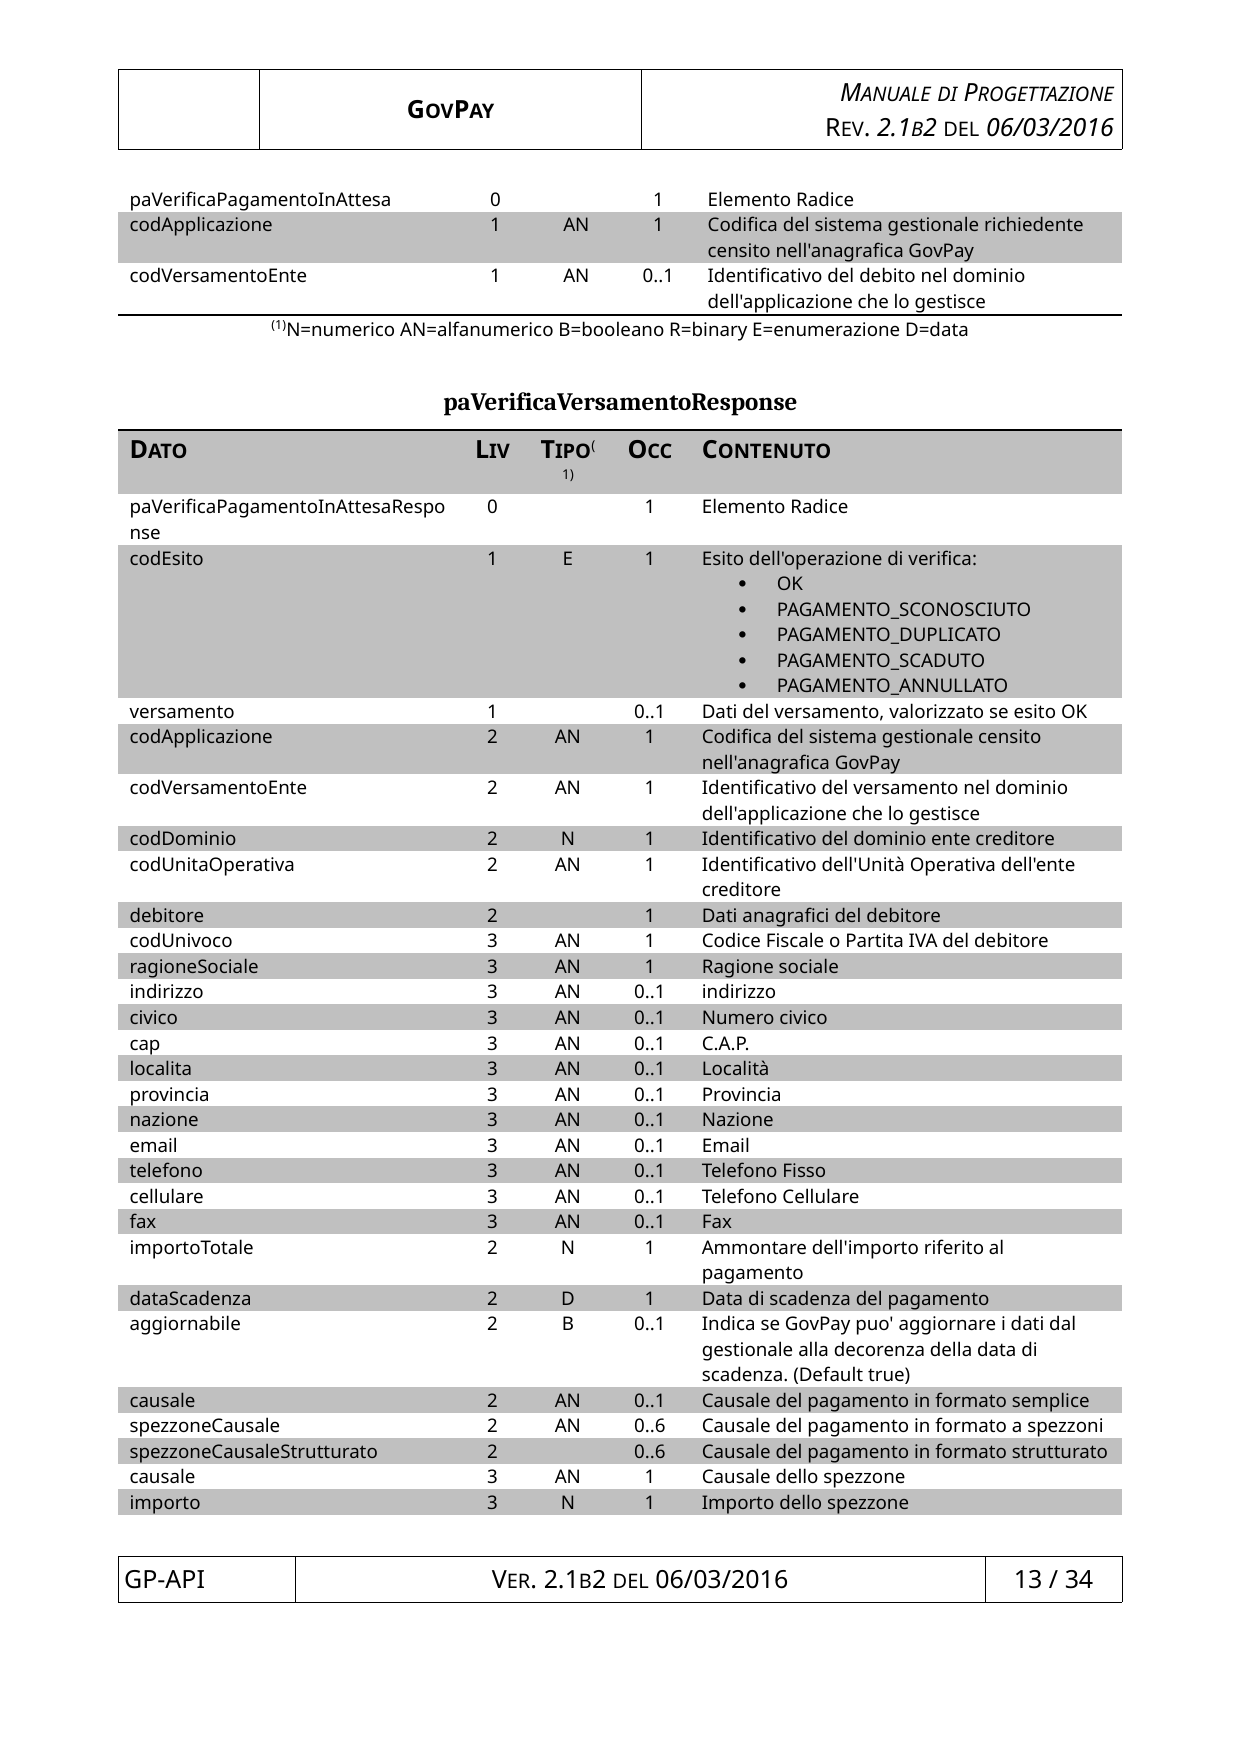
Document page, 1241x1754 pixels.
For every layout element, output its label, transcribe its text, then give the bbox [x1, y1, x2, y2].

table_cell Dati anagrafici del debitore [690, 902, 1122, 928]
table_cell Telefono Cellulare [690, 1183, 1122, 1208]
table_cell Indica se GovPay puo' aggiornare i dati dal gestionale alla decorenza della data di scadenza. (Default true) [690, 1311, 1122, 1387]
table_cell 0..1 [609, 1387, 690, 1413]
table_cell 1 [609, 724, 690, 774]
table_cell 1 [609, 928, 690, 953]
table_cell versamento [118, 698, 458, 723]
table_cell 1 [620, 186, 696, 212]
table_cell 1 [609, 1234, 690, 1285]
table_cell 1 [620, 212, 696, 263]
table_cell 3 [458, 928, 526, 953]
table_cell 1 [458, 212, 532, 263]
table_cell 1 [609, 1489, 690, 1515]
table_cell 0 [458, 186, 532, 212]
table_cell 3 [458, 1030, 526, 1055]
table_cell Email [690, 1132, 1122, 1157]
table_cell AN [526, 1004, 609, 1030]
table_cell causale [118, 1387, 458, 1413]
table_cell 1 [609, 953, 690, 979]
table_cell 0..1 [609, 1004, 690, 1030]
table_cell civico [118, 1004, 458, 1030]
table_cell 0..6 [609, 1438, 690, 1464]
table_cell AN [526, 1106, 609, 1132]
table_cell AN [532, 212, 620, 263]
table_cell 1 [458, 698, 526, 723]
table_cell 2 [458, 775, 526, 826]
table_cell codDominio [118, 826, 458, 851]
table_cell 2 [458, 826, 526, 851]
table_cell D [526, 1285, 609, 1311]
table_cell Data di scadenza del pagamento [690, 1285, 1122, 1311]
table_cell 1 [609, 1464, 690, 1489]
table_cell 2 [458, 1387, 526, 1413]
table_cell AN [526, 775, 609, 826]
table_cell codVersamentoEnte [118, 263, 458, 314]
table_cell Dati del versamento, valorizzato se esito OK [690, 698, 1122, 723]
table_cell 1 [458, 263, 532, 314]
table_cell Ammontare dell'importo riferito al pagamento [690, 1234, 1122, 1285]
table_cell cap [118, 1030, 458, 1055]
table_cell Numero civico [690, 1004, 1122, 1030]
table_cell 0..1 [609, 1081, 690, 1106]
table_cell Tipo(1) [526, 431, 609, 494]
table_cell C.A.P. [690, 1030, 1122, 1055]
table_cell cellulare [118, 1183, 458, 1208]
table_cell 2 [458, 1311, 526, 1387]
table_cell N [526, 826, 609, 851]
table_cell 3 [458, 953, 526, 979]
table_cell paVerificaPagamentoInAttesaResponse [118, 494, 458, 545]
table_cell importo [118, 1489, 458, 1515]
table_cell 0..1 [620, 263, 696, 314]
table_cell [526, 1438, 609, 1464]
table_cell 3 [458, 1464, 526, 1489]
table_cell [526, 902, 609, 928]
table_cell AN [526, 1387, 609, 1413]
table_cell Codice Fiscale o Partita IVA del debitore [690, 928, 1122, 953]
table_cell 1 [609, 494, 690, 545]
table_cell 2 [458, 851, 526, 902]
table_cell 0..1 [609, 1132, 690, 1157]
table_cell 3 [458, 1489, 526, 1515]
table_cell 1 [609, 775, 690, 826]
table_cell AN [526, 928, 609, 953]
table_cell 0..1 [609, 1209, 690, 1234]
table_cell dataScadenza [118, 1285, 458, 1311]
table_cell 0..1 [609, 979, 690, 1004]
table_cell Contenuto [690, 431, 1122, 494]
table_cell 0..1 [609, 1311, 690, 1387]
table_cell indirizzo [118, 979, 458, 1004]
table_cell email [118, 1132, 458, 1157]
table_cell 1 [609, 1285, 690, 1311]
table_cell Identificativo del debito nel dominio dell'applicazione che lo gestisce [696, 263, 1122, 314]
table_cell 1 [609, 902, 690, 928]
table_cell debitore [118, 902, 458, 928]
table_cell 0..1 [609, 1158, 690, 1183]
table_cell AN [526, 1209, 609, 1234]
table_cell causale [118, 1464, 458, 1489]
table_cell 1 [609, 826, 690, 851]
table_cell 1 [609, 545, 690, 698]
table_cell 1 [609, 851, 690, 902]
table_cell codApplicazione [118, 212, 458, 263]
table_cell Codifica del sistema gestionale censito nell'anagrafica GovPay [690, 724, 1122, 774]
table_cell [526, 698, 609, 723]
table_cell spezzoneCausaleStrutturato [118, 1438, 458, 1464]
table_cell 3 [458, 1106, 526, 1132]
table_cell telefono [118, 1158, 458, 1183]
table_cell AN [526, 1183, 609, 1208]
table_cell B [526, 1311, 609, 1387]
table_cell 3 [458, 1004, 526, 1030]
table_cell Località [690, 1055, 1122, 1081]
table_cell Importo dello spezzone [690, 1489, 1122, 1515]
table_cell 3 [458, 979, 526, 1004]
table_cell 3 [458, 1081, 526, 1106]
table_cell N [526, 1234, 609, 1285]
table_cell 3 [458, 1055, 526, 1081]
table_cell provincia [118, 1081, 458, 1106]
table_cell fax [118, 1209, 458, 1234]
table_cell Causale dello spezzone [690, 1464, 1122, 1489]
table_cell AN [526, 1464, 609, 1489]
table_cell 0..1 [609, 1183, 690, 1208]
table_cell aggiornabile [118, 1311, 458, 1387]
table_cell nazione [118, 1106, 458, 1132]
table_cell codEsito [118, 545, 458, 698]
table_cell 0 [458, 494, 526, 545]
table_cell Codifica del sistema gestionale richiedente censito nell'anagrafica GovPay [696, 212, 1122, 263]
table_cell 2 [458, 1234, 526, 1285]
table_cell 1 [458, 545, 526, 698]
table_cell AN [526, 979, 609, 1004]
table_cell Elemento Radice [690, 494, 1122, 545]
table_cell 2 [458, 1438, 526, 1464]
table_cell AN [526, 1132, 609, 1157]
text (1)N=numerico AN=alfanumerico B=booleano R=binary E=enumerazione D=data [118, 316, 1122, 341]
table_cell Liv [458, 431, 526, 494]
table_cell AN [526, 851, 609, 902]
table_cell 3 [458, 1183, 526, 1208]
table_cell Fax [690, 1209, 1122, 1234]
table_cell ragioneSociale [118, 953, 458, 979]
table_cell Occ [609, 431, 690, 494]
table_cell codApplicazione [118, 724, 458, 774]
table_cell codVersamentoEnte [118, 775, 458, 826]
table_cell Nazione [690, 1106, 1122, 1132]
table_cell 2 [458, 902, 526, 928]
table_cell AN [526, 1158, 609, 1183]
table_cell AN [526, 724, 609, 774]
table_cell AN [526, 953, 609, 979]
table_cell AN [526, 1030, 609, 1055]
table_cell AN [526, 1055, 609, 1081]
table_cell codUnivoco [118, 928, 458, 953]
table_cell 2 [458, 1285, 526, 1311]
table_cell codUnitaOperativa [118, 851, 458, 902]
table_cell Ragione sociale [690, 953, 1122, 979]
table_cell Identificativo dell'Unità Operativa dell'ente creditore [690, 851, 1122, 902]
table_cell 3 [458, 1158, 526, 1183]
table_cell Causale del pagamento in formato semplice [690, 1387, 1122, 1413]
table_cell 3 [458, 1209, 526, 1234]
table_cell spezzoneCausale [118, 1413, 458, 1438]
table_cell N [526, 1489, 609, 1515]
table_header paVerificaVersamentoResponse [118, 388, 1122, 429]
table_cell AN [532, 263, 620, 314]
table_cell 0..1 [609, 1030, 690, 1055]
table_cell Causale del pagamento in formato strutturato [690, 1438, 1122, 1464]
table_cell 3 [458, 1132, 526, 1157]
table_cell Esito dell'operazione di verifica: OK PAGAMENTO_SCONOSCIUTO PAGAMENTO_DUPLICATO PAGAMENTO_SCADUTO PAGAMENTO_ANNULLATO [690, 545, 1122, 698]
table_cell AN [526, 1413, 609, 1438]
table_cell paVerificaPagamentoInAttesa [118, 186, 458, 212]
table_cell Dato [118, 431, 458, 494]
table_cell Elemento Radice [696, 186, 1122, 212]
table_cell Identificativo del versamento nel dominio dell'applicazione che lo gestisce [690, 775, 1122, 826]
table_cell E [526, 545, 609, 698]
table_cell 0..1 [609, 1106, 690, 1132]
table_cell 2 [458, 1413, 526, 1438]
table_cell 0..6 [609, 1413, 690, 1438]
table_cell Causale del pagamento in formato a spezzoni [690, 1413, 1122, 1438]
table_cell 0..1 [609, 698, 690, 723]
table_cell Identificativo del dominio ente creditore [690, 826, 1122, 851]
table_cell localita [118, 1055, 458, 1081]
table_cell Provincia [690, 1081, 1122, 1106]
table_cell 0..1 [609, 1055, 690, 1081]
table_cell indirizzo [690, 979, 1122, 1004]
table_cell [526, 494, 609, 545]
table_cell importoTotale [118, 1234, 458, 1285]
table_cell AN [526, 1081, 609, 1106]
table_cell [532, 186, 620, 212]
table_cell Telefono Fisso [690, 1158, 1122, 1183]
table_cell 2 [458, 724, 526, 774]
